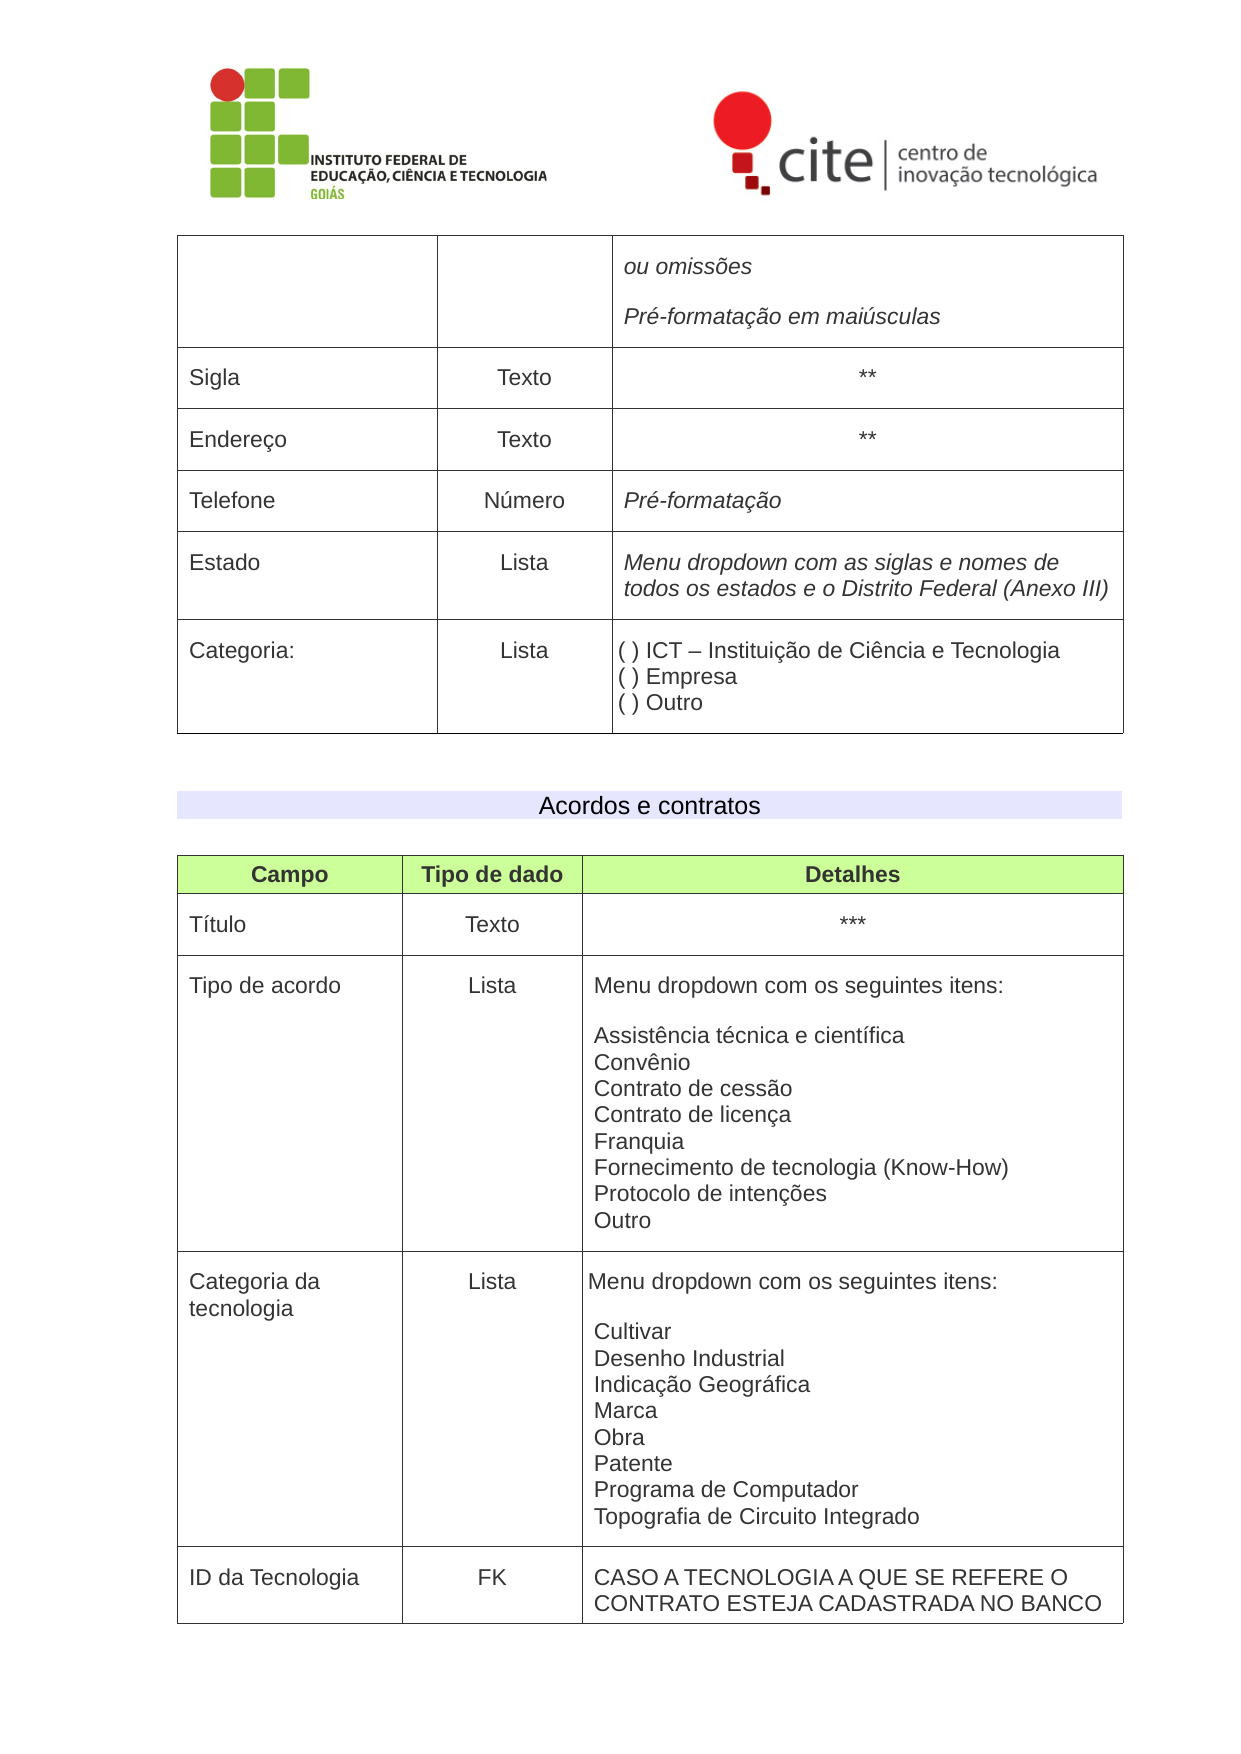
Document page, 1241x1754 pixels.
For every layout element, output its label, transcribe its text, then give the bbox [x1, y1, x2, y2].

table_cell Menu dropdown com as siglas e nomes de todos os estados e o Distrito Federal (Anexo III) [613, 532, 1123, 619]
table_cell Estado [178, 532, 437, 619]
table_cell ** [613, 409, 1123, 470]
table_cell Lista [403, 1252, 582, 1546]
table_cell CASO A TECNOLOGIA A QUE SE REFERE O CONTRATO ESTEJA CADASTRADA NO BANCO [583, 1547, 1123, 1622]
table_cell Tipo de acordo [178, 956, 402, 1251]
table_cell ou omissões Pré-formatação em maiúsculas [613, 236, 1123, 347]
table_cell Lista [438, 532, 612, 619]
table_cell Lista [403, 956, 582, 1251]
table_cell Texto [403, 894, 582, 955]
table_cell Endereço [178, 409, 437, 470]
table_cell Telefone [178, 471, 437, 531]
table_cell Menu dropdown com os seguintes itens: Cultivar Desenho Industrial Indicação Geográfica Marca Obra Patente Programa de Computador Topografia de Circuito Integrado [583, 1252, 1123, 1546]
table_cell ID da Tecnologia [178, 1547, 402, 1622]
table_cell Texto [438, 348, 612, 408]
table_cell [438, 236, 612, 347]
table_cell Título [178, 894, 402, 955]
picture [688, 82, 1124, 206]
table_cell [178, 236, 437, 347]
text Acordos e contratos [177, 791, 1122, 819]
table_cell ( ) ICT – Instituição de Ciência e Tecnologia ( ) Empresa ( ) Outro [613, 620, 1123, 733]
table_header Campo [178, 856, 402, 893]
table_cell Categoria da tecnologia [178, 1252, 402, 1546]
table_cell Sigla [178, 348, 437, 408]
table_cell *** [583, 894, 1123, 955]
table_cell FK [403, 1547, 582, 1622]
table_cell ** [613, 348, 1123, 408]
table_header Detalhes [583, 856, 1123, 893]
table_cell Pré-formatação [613, 471, 1123, 531]
table_cell Lista [438, 620, 612, 733]
table_cell Categoria: [178, 620, 437, 733]
table_cell Menu dropdown com os seguintes itens: Assistência técnica e científica Convênio Contrato de cessão Contrato de licença Franquia Fornecimento de tecnologia (Know-How) Protocolo de intenções Outro [583, 956, 1123, 1251]
table_cell Texto [438, 409, 612, 470]
table_header Tipo de dado [403, 856, 582, 893]
table_cell Número [438, 471, 612, 531]
picture [210, 68, 547, 199]
